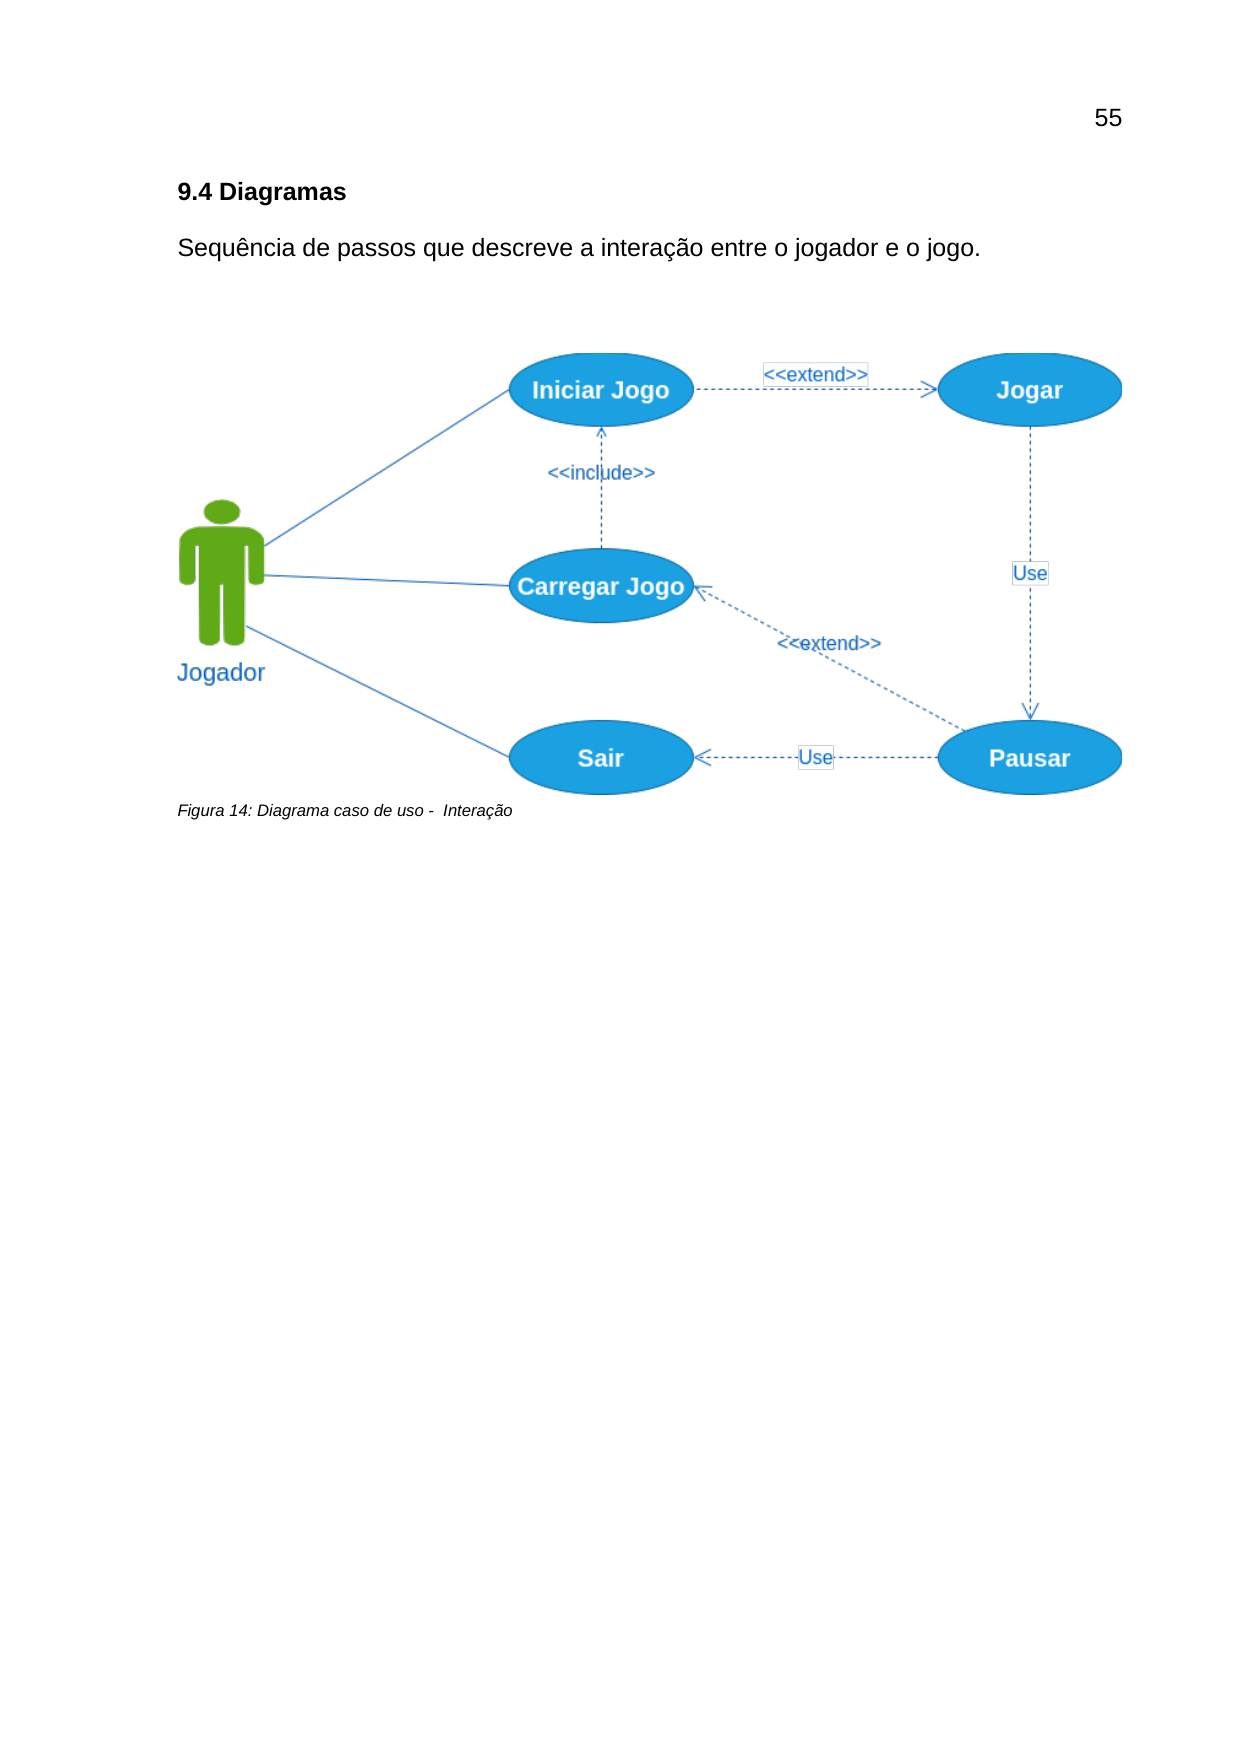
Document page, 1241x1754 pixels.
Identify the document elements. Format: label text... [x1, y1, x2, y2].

picture [177, 353, 1123, 795]
subtitle 9.4 Diagramas [177, 177, 1122, 206]
text Sequência de passos que descreve a interação entre o jogador e o jogo. [177, 233, 1122, 262]
text Figura 14: Diagrama caso de uso - Interação [177, 795, 1122, 820]
